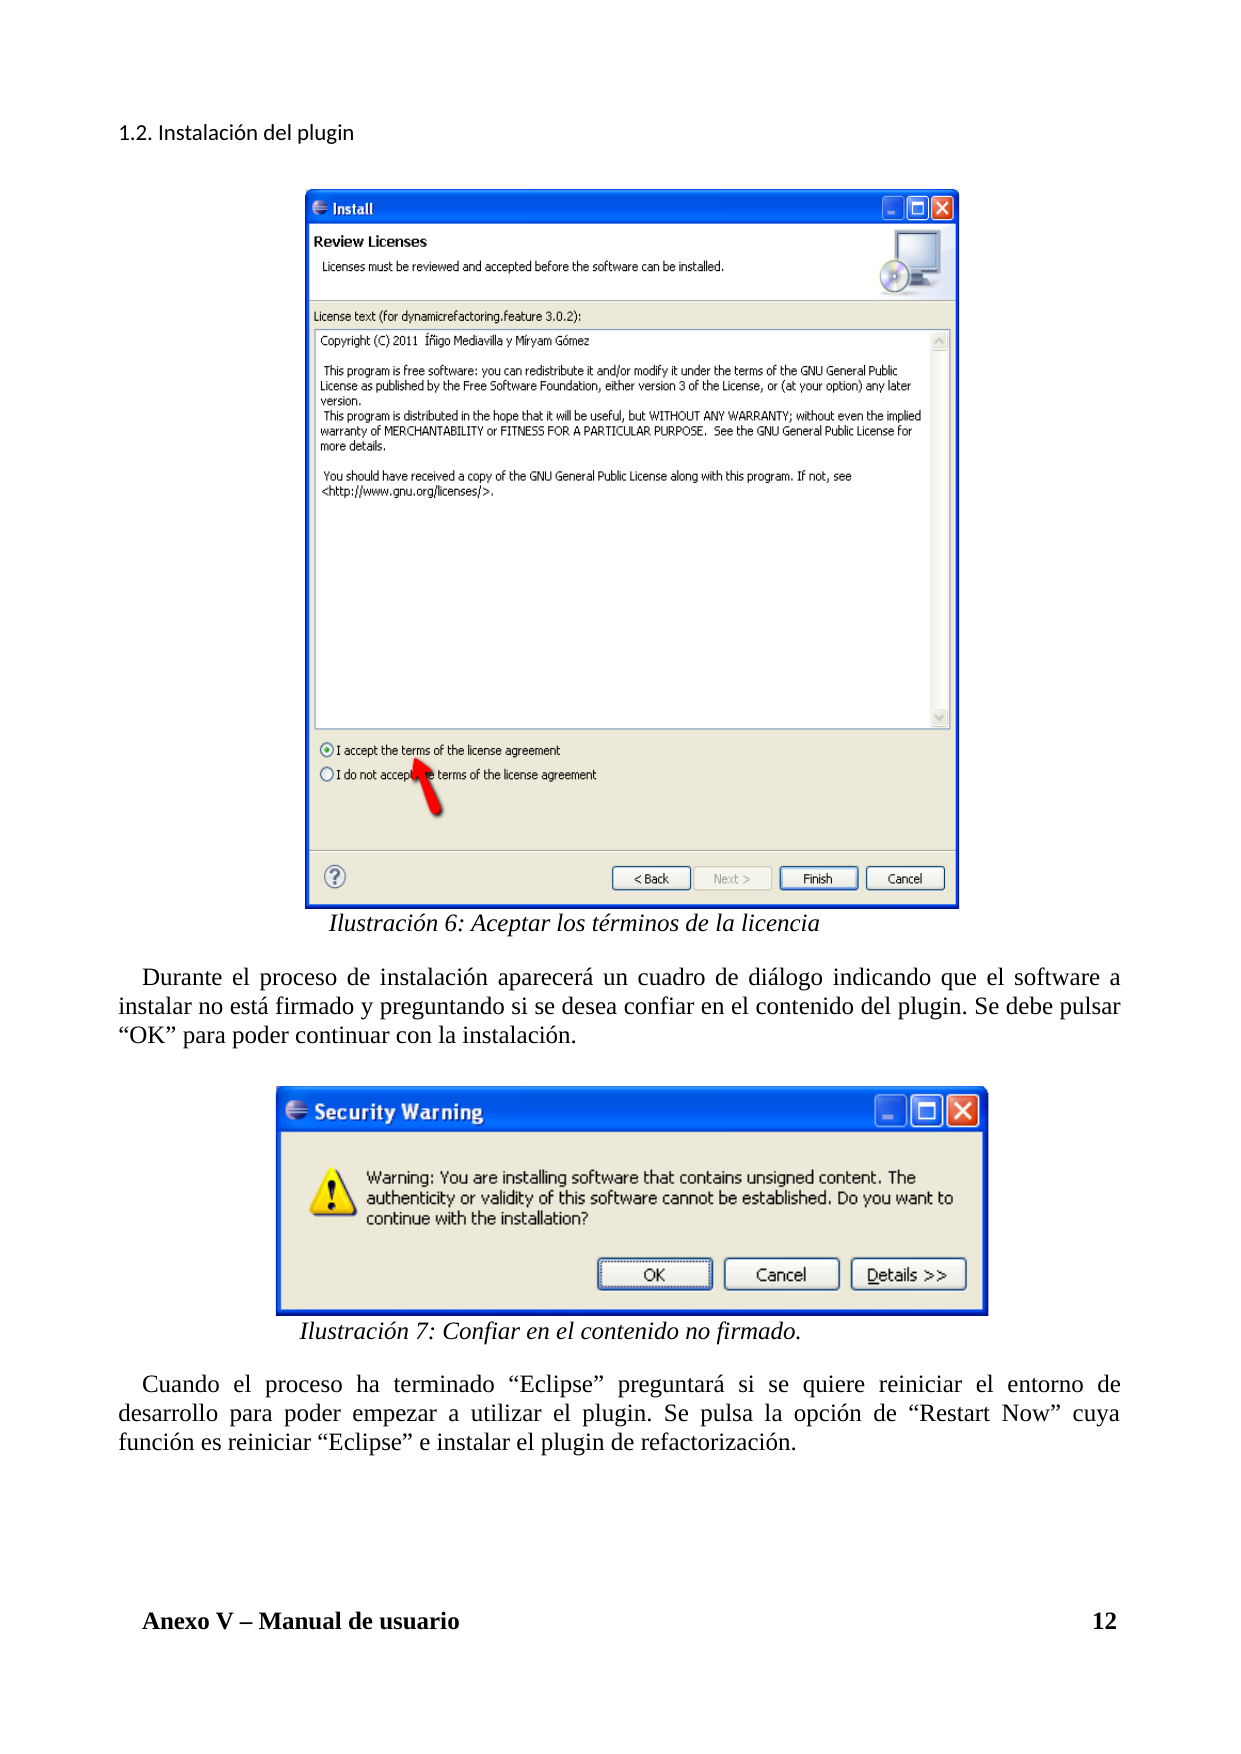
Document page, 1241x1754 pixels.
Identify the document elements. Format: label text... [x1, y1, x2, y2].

text Ilustración 6: Aceptar los términos de la licencia [305, 909, 959, 937]
picture [305, 189, 960, 909]
text Ilustración 7: Confiar en el contenido no firmado. [276, 1316, 988, 1344]
picture [275, 1086, 989, 1316]
list Durante el proceso de instalación aparecerá un cuadro de diálogo indicando que el software a instalar no está firmado y preguntando si se desea confiar en el contenido del plugin. Se debe pulsar “OK” para poder continuar con la instalación. [118, 962, 1122, 1048]
list Cuando el proceso ha terminado “Eclipse” preguntará si se quiere reiniciar el entorno de desarrollo para poder empezar a utilizar el plugin. Se pulsa la opción de “Restart Now” cuya función es reiniciar “Eclipse” e instalar el plugin de refactorización. [118, 1369, 1122, 1456]
